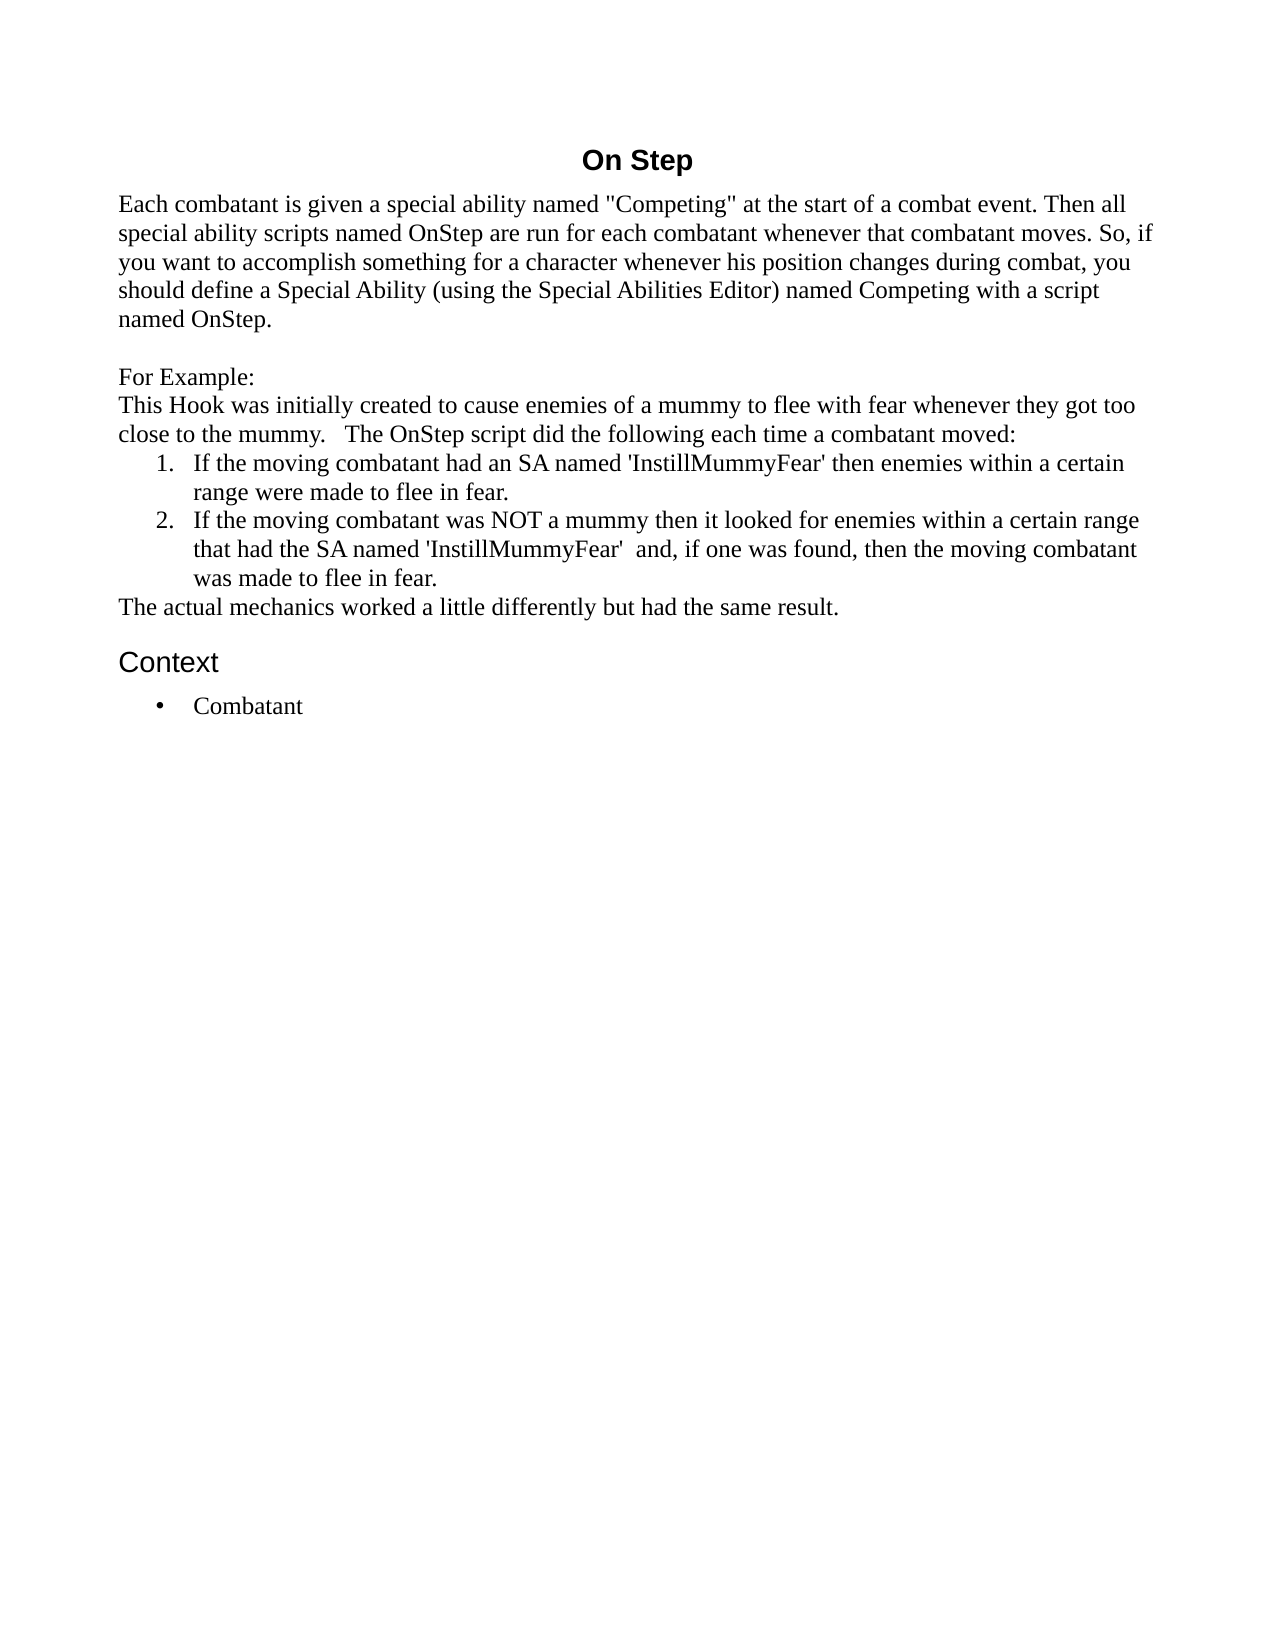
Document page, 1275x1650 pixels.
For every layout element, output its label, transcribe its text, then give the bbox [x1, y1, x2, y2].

subtitle On Step [118, 143, 1157, 177]
text The actual mechanics worked a little differently but had the same result. [118, 592, 1157, 620]
list If the moving combatant had an SA named 'InstillMummyFear' then enemies within a certain range were made to flee in fear. [156, 448, 1157, 505]
text This Hook was initially created to cause enemies of a mummy to flee with fear whenever they got too close to the mummy. The OnStep script did the following each time a combatant moved: [118, 390, 1157, 448]
text Each combatant is given a special ability named "Competing" at the start of a combat event. Then all special ability scripts named OnStep are run for each combatant whenever that combatant moves. So, if you want to accomplish something for a character whenever his position changes during combat, you should define a Special Ability (using the Special Abilities Editor) named Competing with a script named OnStep. [118, 189, 1157, 333]
subtitle Context [118, 645, 1157, 679]
text For Example: [118, 362, 1157, 390]
list If the moving combatant was NOT a mummy then it looked for enemies within a certain range that had the SA named 'InstillMummyFear' and, if one was found, then the moving combatant was made to flee in fear. [156, 505, 1157, 592]
list Combatant [156, 691, 1157, 720]
